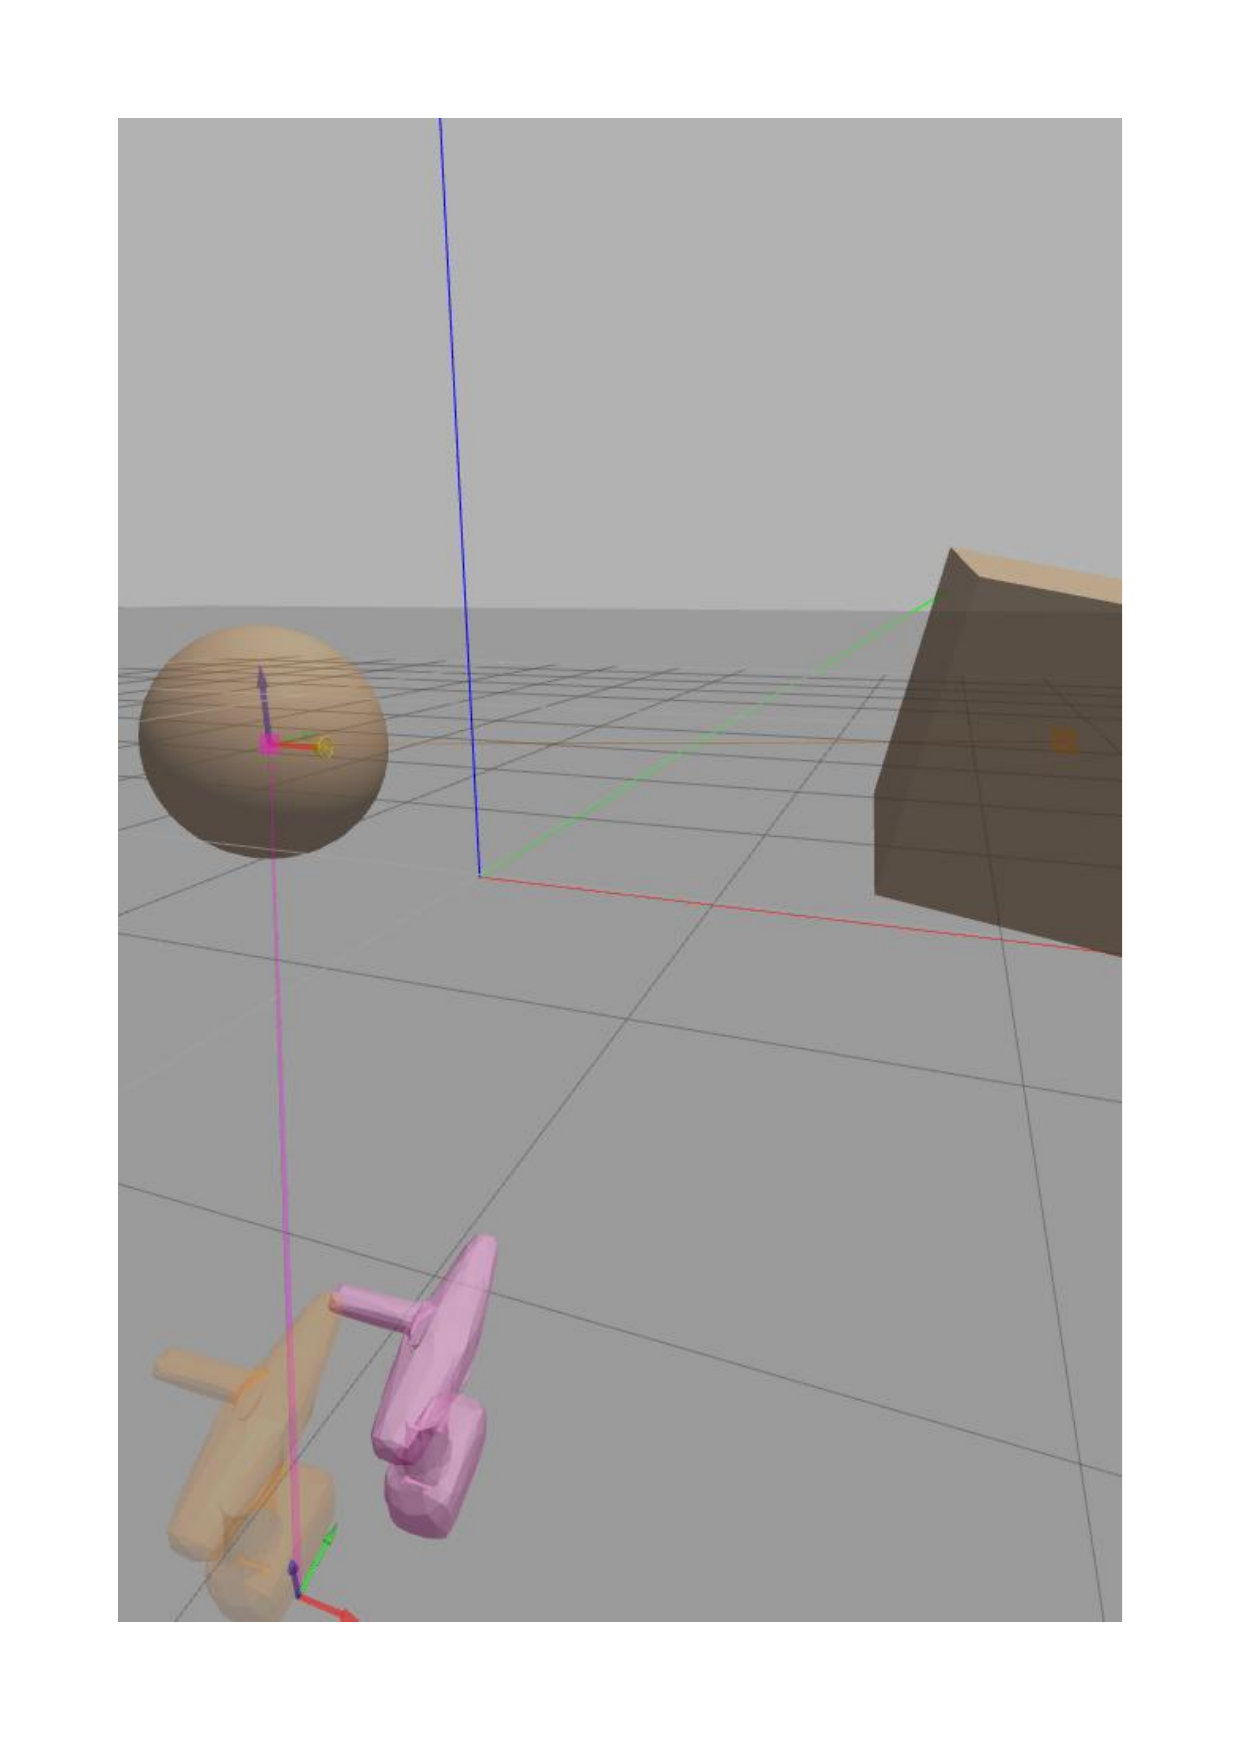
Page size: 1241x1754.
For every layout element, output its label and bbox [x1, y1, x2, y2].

picture [118, 118, 1123, 1622]
